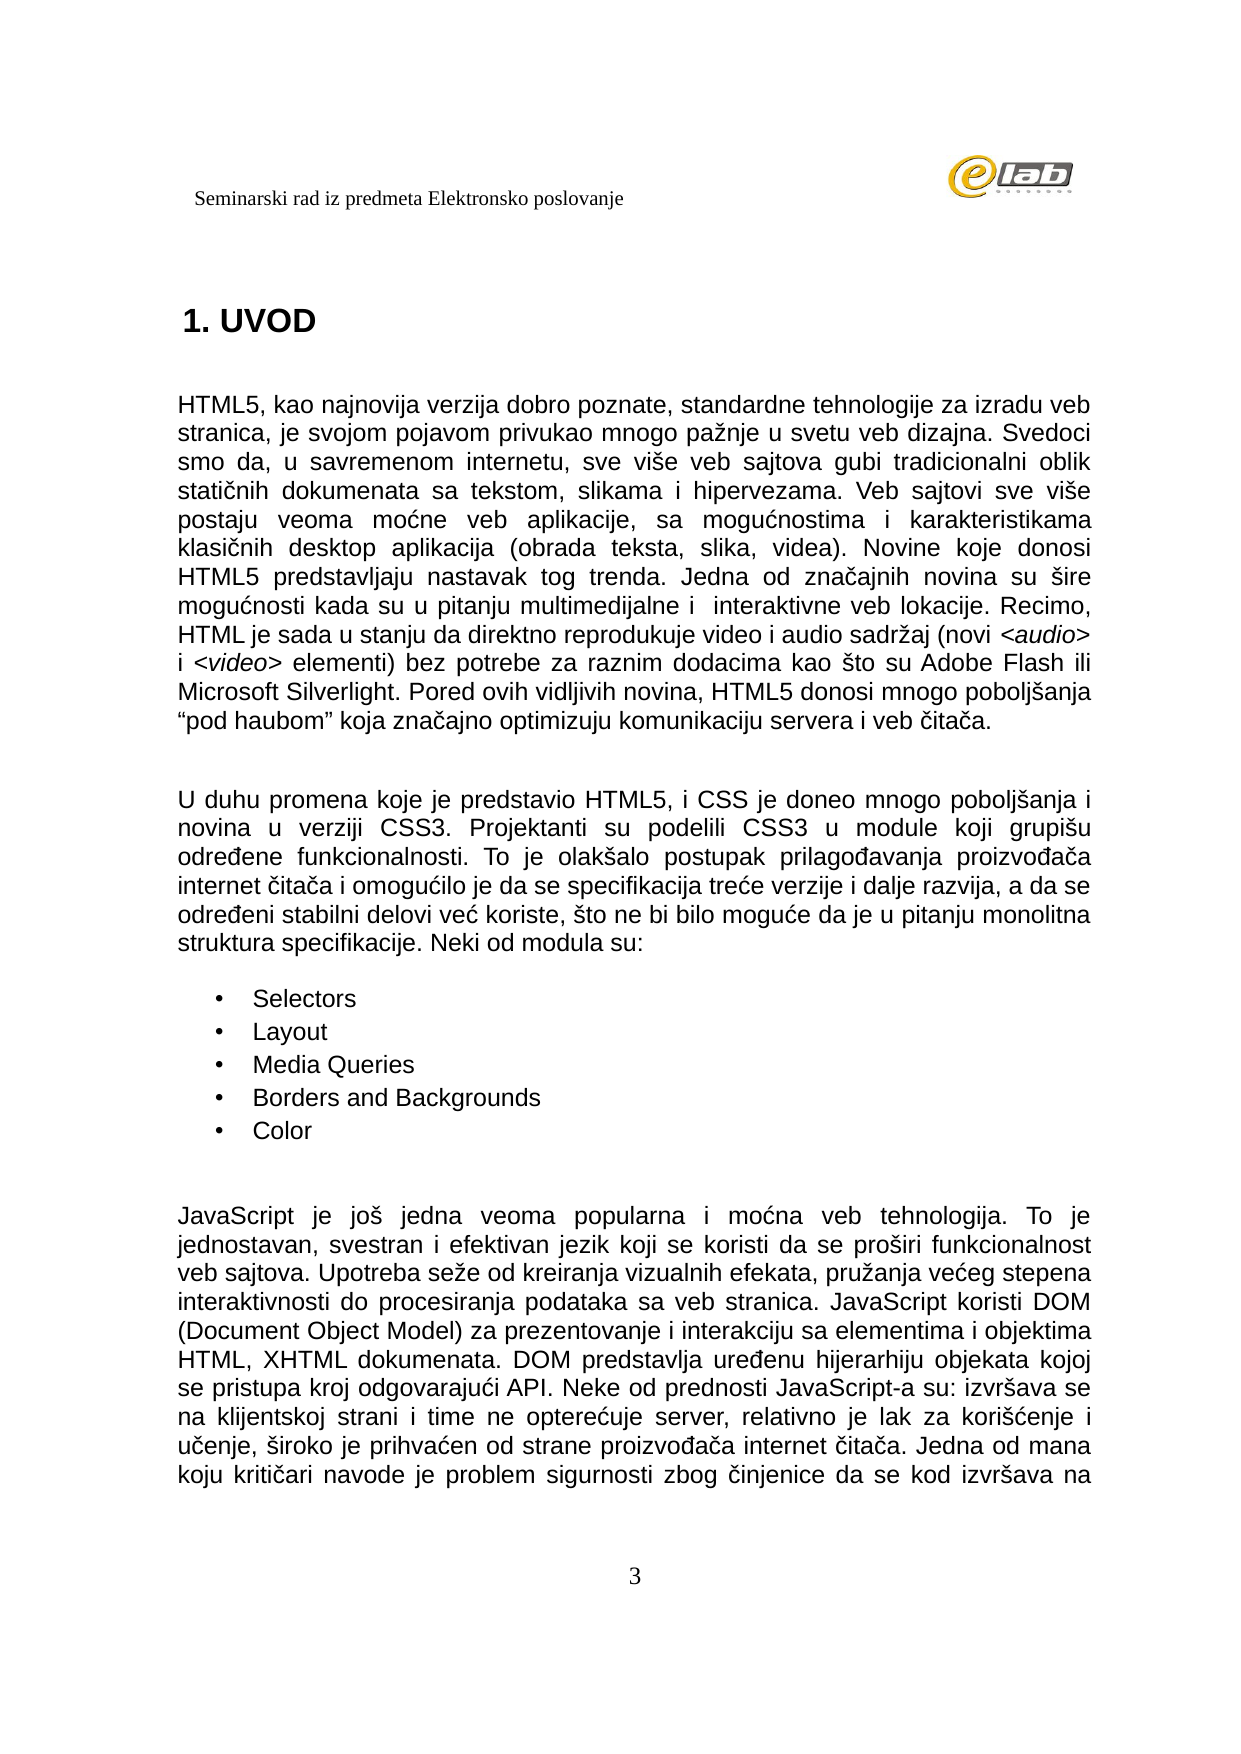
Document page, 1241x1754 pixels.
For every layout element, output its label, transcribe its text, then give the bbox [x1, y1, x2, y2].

list Selectors [215, 984, 1093, 1013]
picture [946, 155, 1074, 198]
text HTML5, kao najnovija verzija dobro poznate, standardne tehnologije za izradu veb stranica, je svojom pojavom privukao mnogo pažnje u svetu veb dizajna. Svedoci smo da, u savremenom internetu, sve više veb sajtova gubi tradicionalni oblik statičnih dokumenata sa tekstom, slikama i hipervezama. Veb sajtovi sve više postaju veoma moćne veb aplikacije, sa mogućnostima i karakteristikama klasičnih desktop aplikacija (obrada teksta, slika, videa). Novine koje donosi HTML5 predstavljaju nastavak tog trenda. Jedna od značajnih novina su šire mogućnosti kada su u pitanju multimedijalne i interaktivne veb lokacije. Recimo, HTML je sada u stanju da direktno reprodukuje video i audio sadržaj (novi <audio> i <video> elementi) bez potrebe za raznim dodacima kao što su Adobe Flash ili Microsoft Silverlight. Pored ovih vidljivih novina, HTML5 donosi mnogo poboljšanja “pod haubom” koja značajno optimizuju komunikaciju servera i veb čitača. [177, 389, 1093, 734]
list Borders and Backgrounds [215, 1083, 1093, 1112]
list Media Queries [215, 1050, 1093, 1079]
list Color [215, 1116, 1093, 1145]
text JavaScript je još jedna veoma popularna i moćna veb tehnologija. To je jednostavan, svestran i efektivan jezik koji se koristi da se proširi funkcionalnost veb sajtova. Upotreba seže od kreiranja vizualnih efekata, pružanja većeg stepena interaktivnosti do procesiranja podataka sa veb stranica. JavaScript koristi DOM (Document Object Model) za prezentovanje i interakciju sa elementima i objektima HTML, XHTML dokumenata. DOM predstavlja uređenu hijerarhiju objekata kojoj se pristupa kroj odgovarajući API. Neke od prednosti JavaScript-a su: izvršava se na klijentskoj strani i time ne opterećuje server, relativno je lak za korišćenje i učenje, široko je prihvaćen od strane proizvođača internet čitača. Jedna od mana koju kritičari navode je problem sigurnosti zbog činjenice da se kod izvršava na [177, 1201, 1093, 1488]
subtitle 1. UVOD [182, 301, 1068, 339]
text U duhu promena koje je predstavio HTML5, i CSS je doneo mnogo poboljšanja i novina u verziji CSS3. Projektanti su podelili CSS3 u module koji grupišu određene funkcionalnosti. To je olakšalo postupak prilagođavanja proizvođača internet čitača i omogućilo je da se specifikacija treće verzije i dalje razvija, a da se određeni stabilni delovi već koriste, što ne bi bilo moguće da je u pitanju monolitna struktura specifikacije. Neki od modula su: [177, 784, 1093, 957]
list Layout [215, 1017, 1093, 1046]
